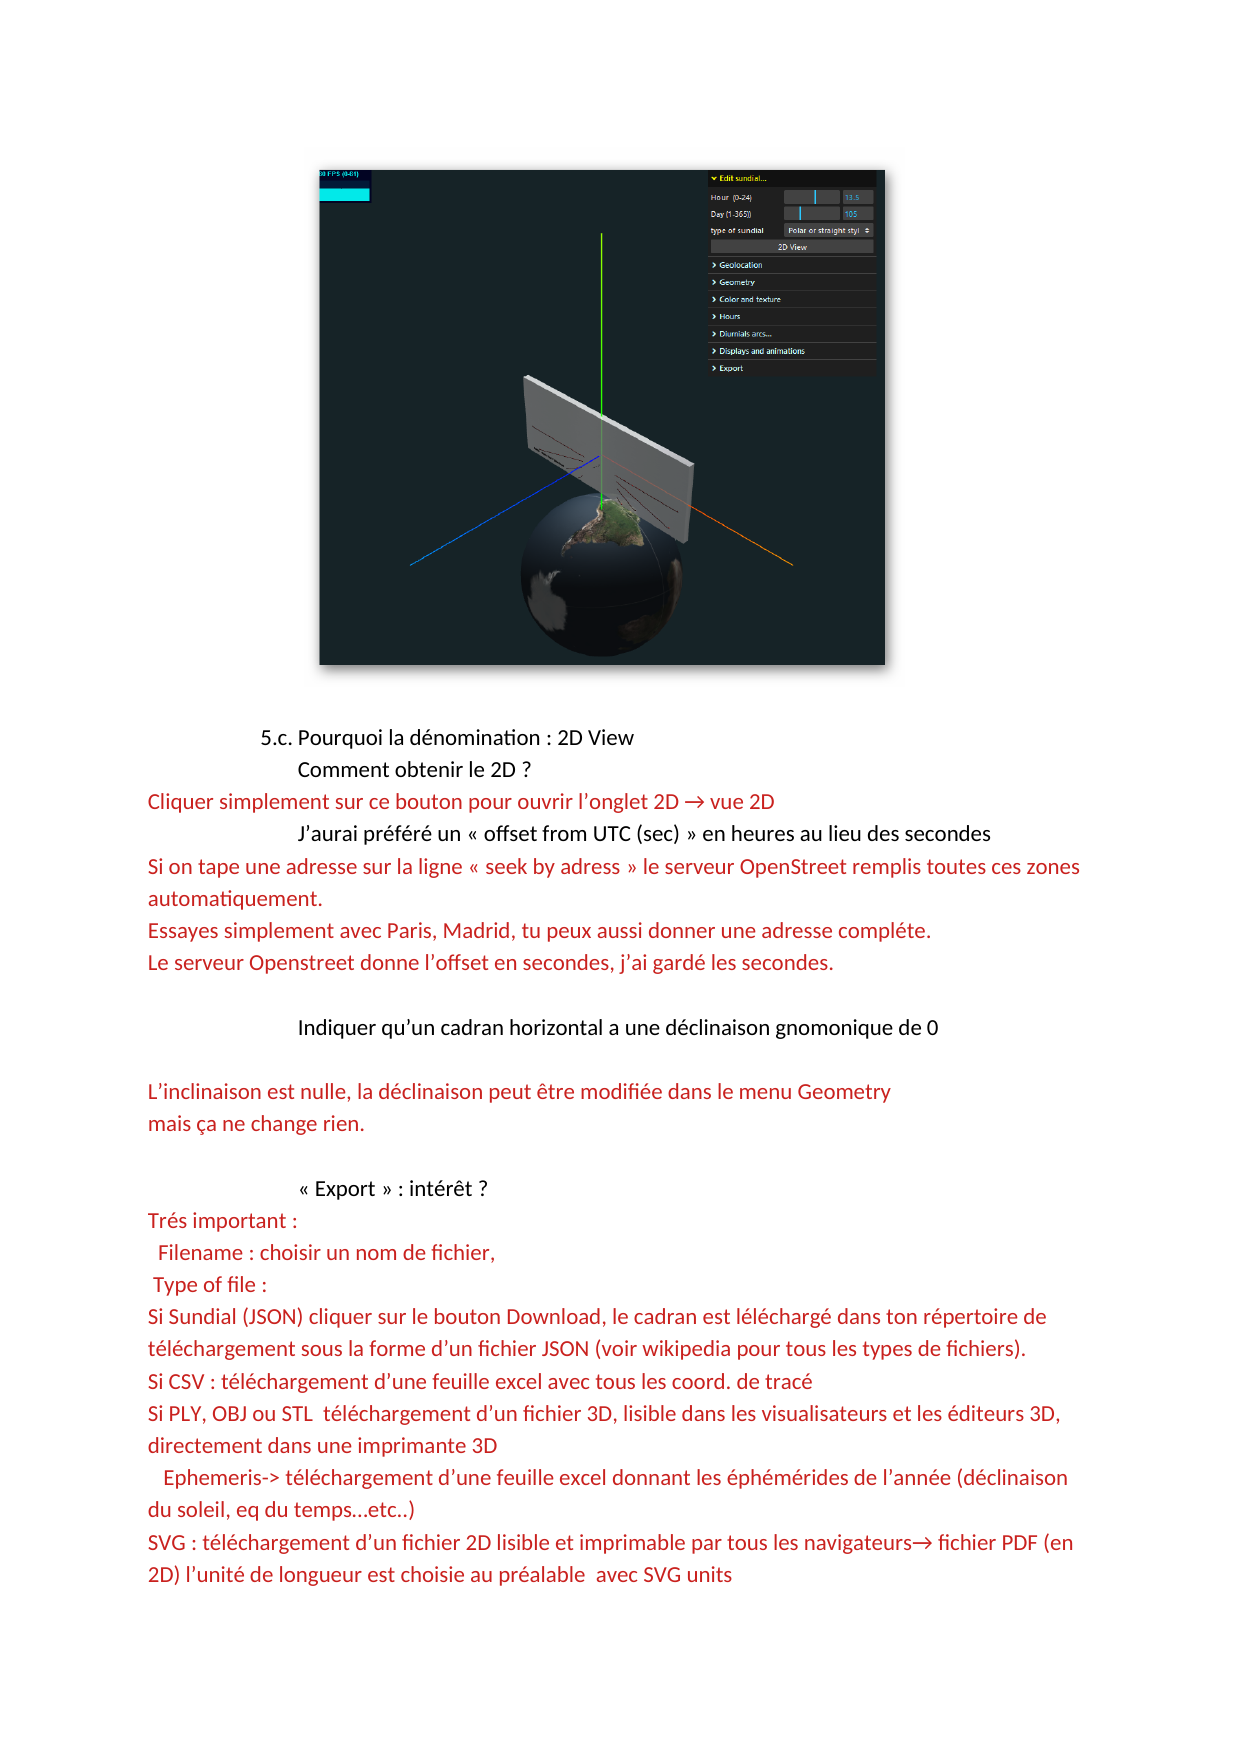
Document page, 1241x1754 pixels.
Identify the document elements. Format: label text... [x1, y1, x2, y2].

list SVG : téléchargement d’un fichier 2D lisible et imprimable par tous les navigateurs→ fichier PDF (en 2D) l’unité de longueur est choisie au préalable avec SVG units [148, 1528, 1093, 1588]
list Indiquer qu’un cadran horizontal a une déclinaison gnomonique de 0 [298, 1013, 1093, 1041]
list Ephemeris-> téléchargement d’une feuille excel donnant les éphémérides de l’année (déclinaison du soleil, eq du temps…etc..) [148, 1463, 1093, 1523]
list Si Sundial (JSON) cliquer sur le bouton Download, le cadran est léléchargé dans ton répertoire de téléchargement sous la forme d’un fichier JSON (voir wikipedia pour tous les types de fichiers). [148, 1302, 1093, 1363]
list Le serveur Openstreet donne l’offset en secondes, j’ai gardé les secondes. [148, 948, 1093, 976]
list Cliquer simplement sur ce bouton pour ouvrir l’onglet 2D → vue 2D [148, 787, 1093, 815]
list Filename : choisir un nom de fichier, [148, 1238, 1093, 1266]
picture [297, 147, 907, 687]
list mais ça ne change rien. [148, 1109, 1093, 1137]
list J’aurai préféré un « offset from UTC (sec) » en heures au lieu des secondes [298, 819, 1093, 848]
list Si PLY, OBJ ou STL téléchargement d’un fichier 3D, lisible dans les visualisateurs et les éditeurs 3D, directement dans une imprimante 3D [148, 1399, 1093, 1459]
list Type of file : [148, 1270, 1093, 1298]
list « Export » : intérêt ? [298, 1174, 1093, 1202]
list Trés important : [148, 1206, 1093, 1234]
list Essayes simplement avec Paris, Madrid, tu peux aussi donner une adresse compléte. [148, 916, 1093, 944]
list Comment obtenir le 2D ? [298, 755, 1093, 783]
list Pourquoi la dénomination : 2D View [260, 723, 1093, 751]
list Si on tape une adresse sur la ligne « seek by adress » le serveur OpenStreet remplis toutes ces zones automatiquement. [148, 852, 1093, 912]
list Si CSV : téléchargement d’une feuille excel avec tous les coord. de tracé [148, 1367, 1093, 1395]
list L’inclinaison est nulle, la déclinaison peut être modifiée dans le menu Geometry [148, 1077, 1093, 1105]
